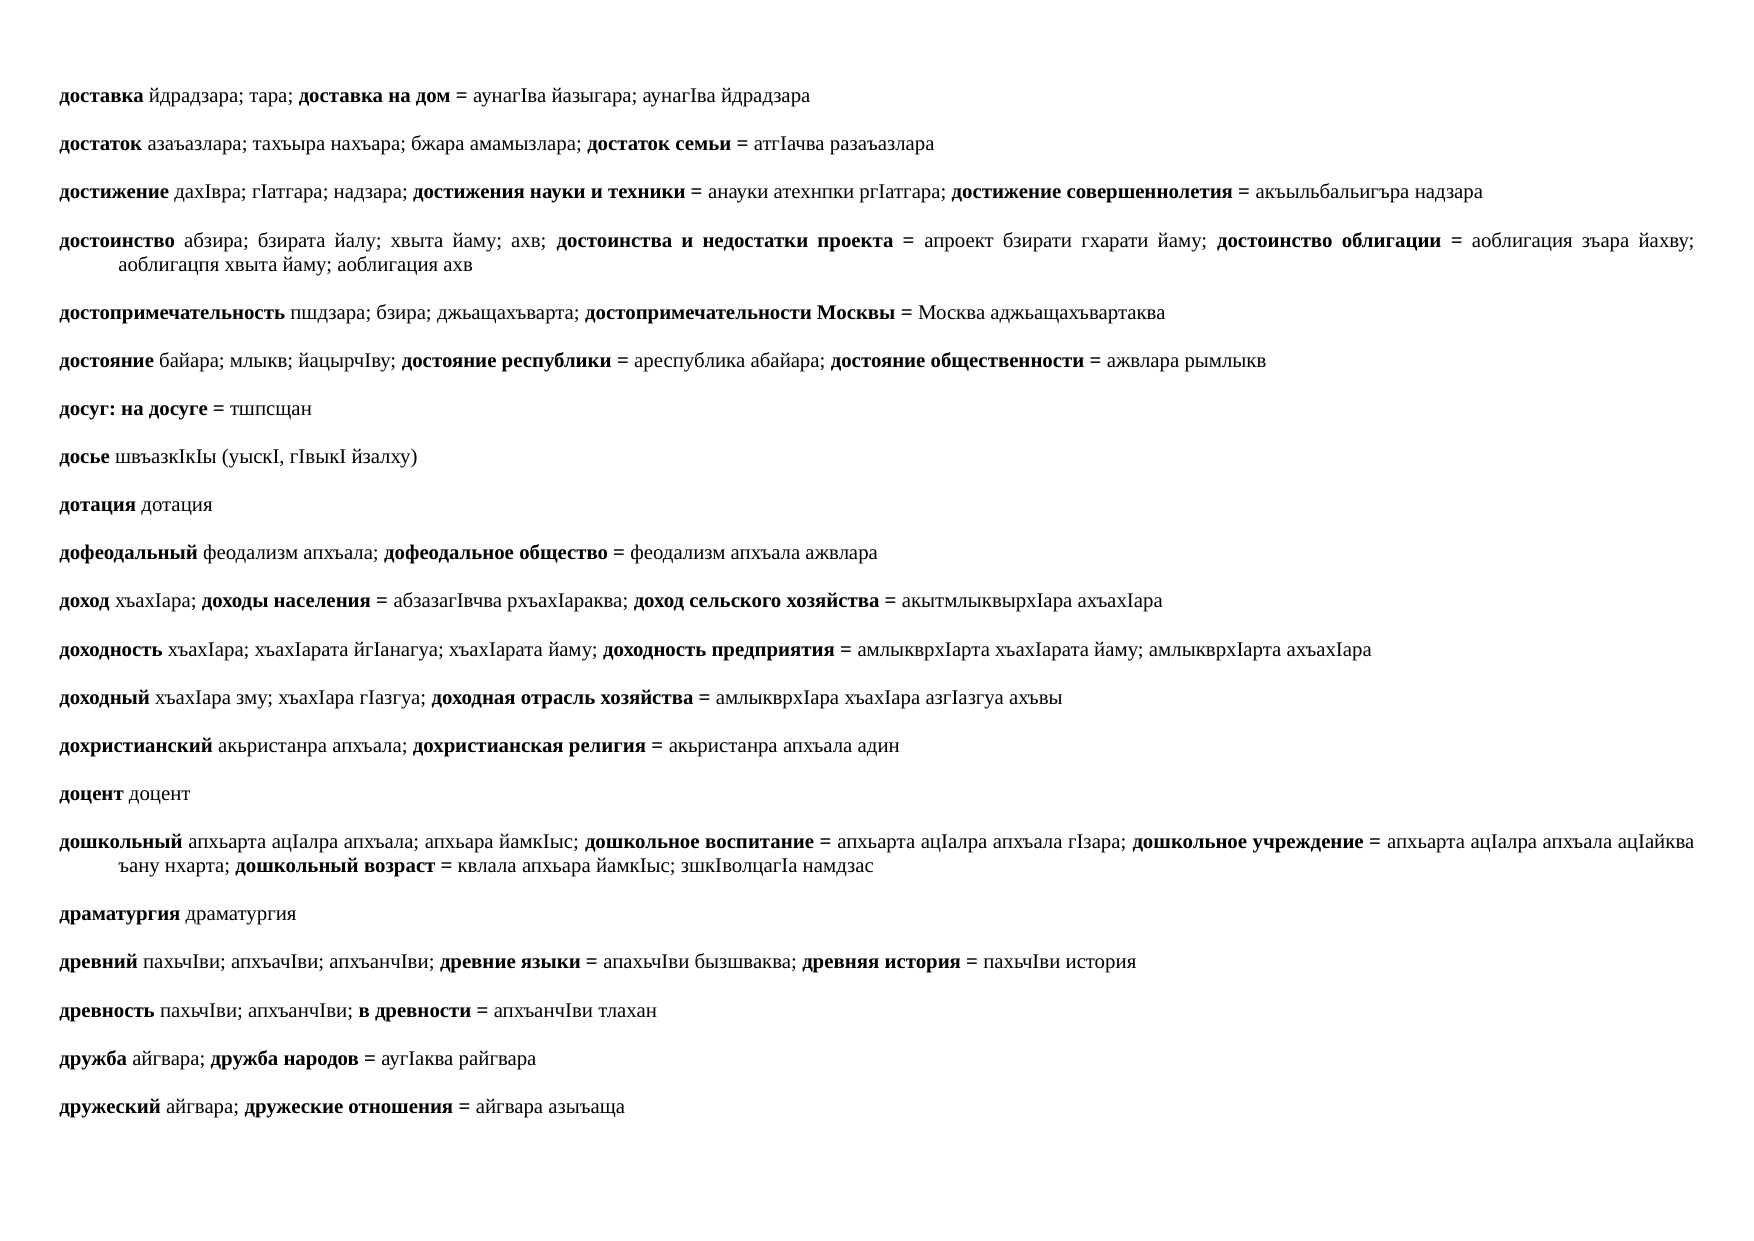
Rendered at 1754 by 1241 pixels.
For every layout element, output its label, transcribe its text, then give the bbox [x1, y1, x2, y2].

text древность пахьчIви; апхъанчIви; в древности = апхъанчIви тлахан [59, 997, 1695, 1022]
text достопримечательность пшдзара; бзира; джьащахъварта; достопримечательности Москвы = Москва аджьащахъвартаква [59, 300, 1695, 324]
text достаток азаъазлара; тахъыра нахъара; бжара амамызлара; достаток семьи = атгIачва разаъазлара [59, 131, 1695, 155]
text дофеодальный феодализм апхъала; дофеодальное общество = феодализм апхъала ажвлара [59, 540, 1695, 564]
text доставка йдрадзара; тара; доставка на дом = аунагIва йазыгара; аунагIва йдрадзара [59, 83, 1695, 107]
text доход хъахIара; доходы населения = абзазагIвчва рхъахIараква; доход сельского хозяйства = акытмлыквырхIара ахъахIара [59, 588, 1695, 612]
text дружеский айгвара; дружеские отношения = айгвара азыъаща [59, 1094, 1695, 1118]
text древний пахьчIви; апхъачIви; апхъанчIви; древние языки = апахьчIви бызшваква; древняя история = пахьчIви история [59, 949, 1695, 973]
text дружба айгвара; дружба народов = аугIаква райгвара [59, 1046, 1695, 1070]
text достояние байара; млыкв; йацырчIву; достояние республики = ареспублика абайара; достояние общественности = ажвлара рымлыкв [59, 348, 1695, 372]
text достижение дахIвра; гIатгара; надзара; достижения науки и техники = анауки атехнпки ргIатгара; достижение совершеннолетия = акъыльбальигъра надзара [59, 179, 1695, 203]
text драматургия драматургия [59, 901, 1695, 925]
text доходный хъахIара зму; хъахIара гIазгуа; доходная отрасль хозяйства = амлыкврхIара хъахIара азгIазгуа ахъвы [59, 685, 1695, 709]
text доходность хъахIара; хъахIарата йгIанагуа; хъахIарата йаму; доходность предприятия = амлыкврхIарта хъахIарата йаму; амлыкврхIарта ахъахIара [59, 637, 1695, 661]
text досье швъазкIкIы (уыскI, гIвыкI йзалху) [59, 444, 1695, 468]
text дохристианский акьристанра апхъала; дохристианская религия = акьристанра апхъала адин [59, 733, 1695, 757]
text дошкольный апхьарта ацIалра апхъала; апхьара йамкIыс; дошкольное воспитание = апхьарта ацIалра апхъала гIзара; дошкольное учреждение = апхьарта ацIалра апхъала ацIайква ъану нхарта; дошкольный возраст = квлала апхьара йамкIыс; зшкIволцагIа намдзас [59, 829, 1695, 877]
text дотация дотация [59, 492, 1695, 516]
text досуг: на досуге = тшпсщан [59, 396, 1695, 420]
text доцент доцент [59, 781, 1695, 805]
text достоинство абзира; бзирата йалу; хвыта йаму; ахв; достоинства и недостатки проекта = апроект бзирати гхарати йаму; достоинство облигации = аоблигация зъара йахву; аоблигацпя хвыта йаму; аоблигация ахв [59, 227, 1695, 276]
